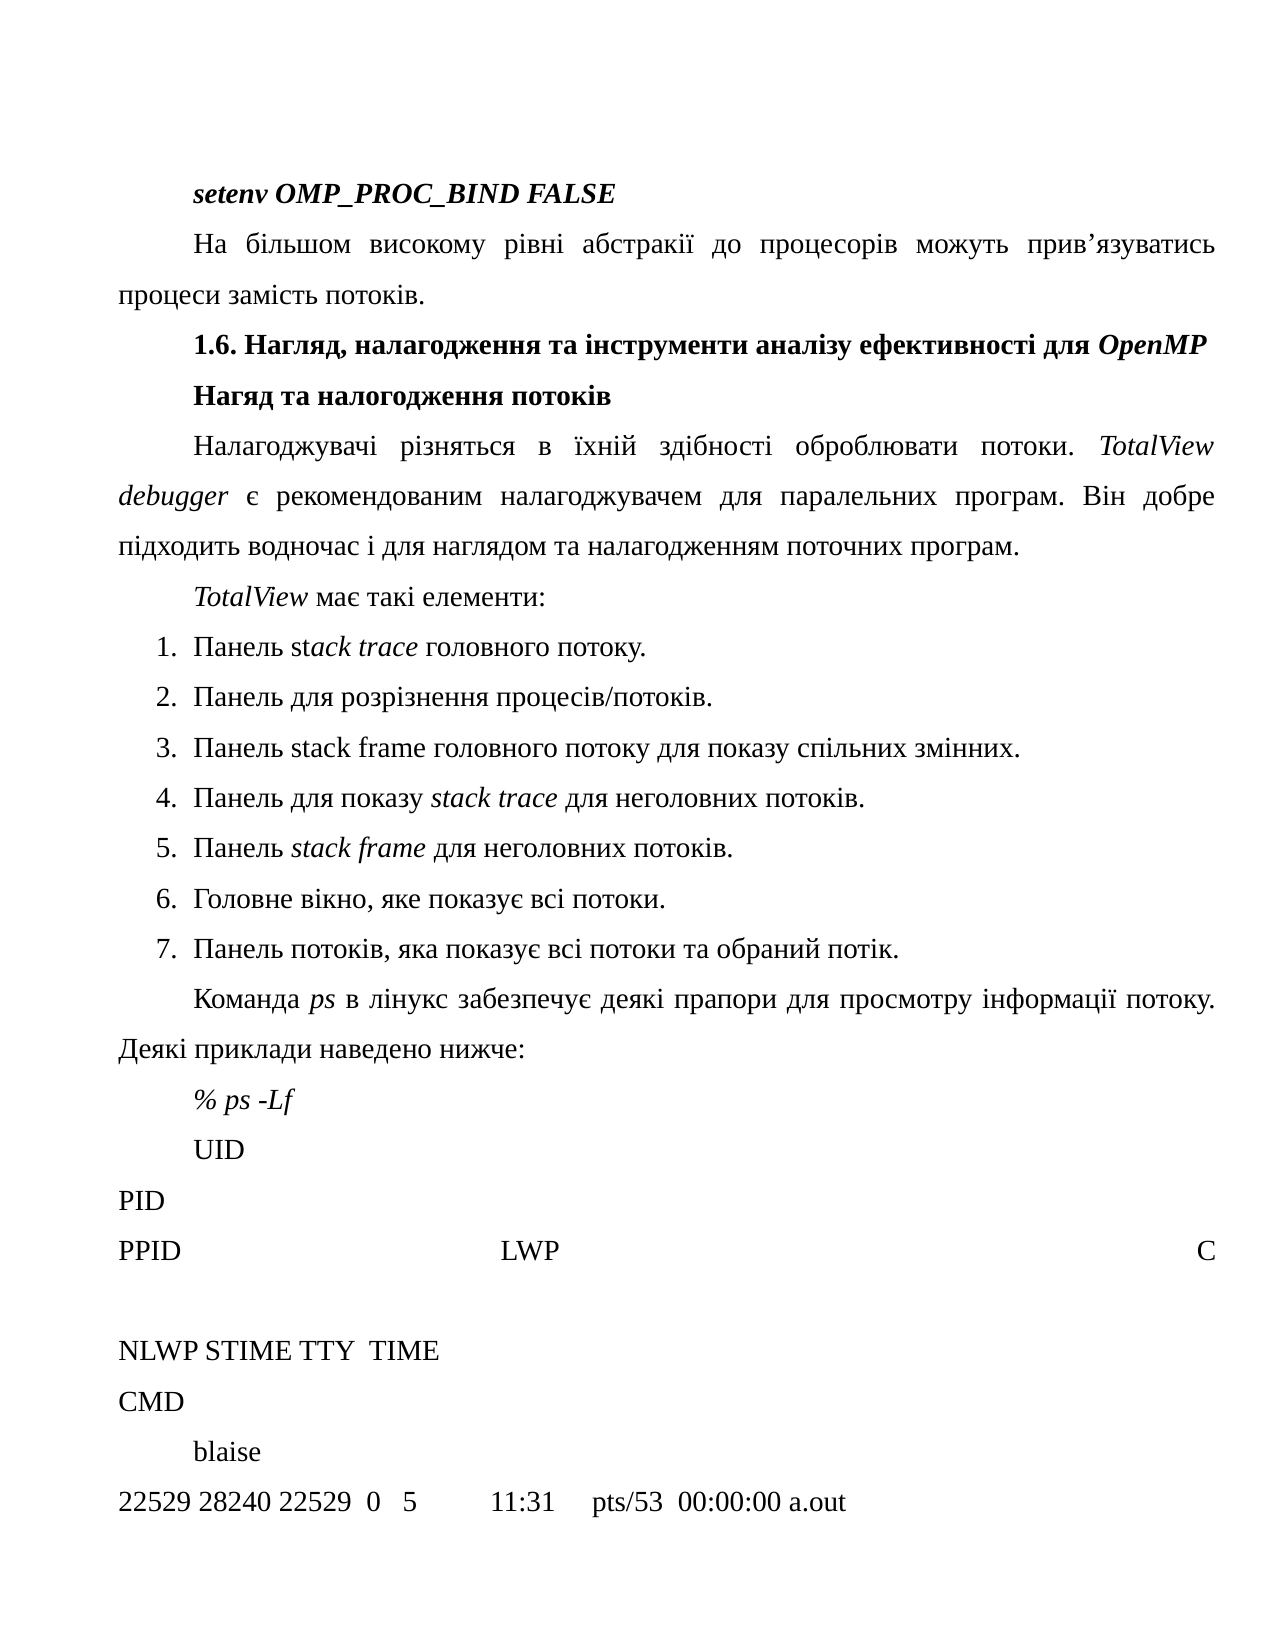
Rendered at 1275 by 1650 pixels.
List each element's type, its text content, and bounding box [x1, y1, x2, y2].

list Панель stack frame головного потоку для показу спільних змінних. [156, 730, 1216, 763]
text На більшом високому рівні абстракії до процесорів можуть прив’язуватись процеси замість потоків. [118, 227, 1216, 311]
text Налагоджувачі різняться в їхній здібності оброблювати потоки. TotalView debugger є рекомендованим налагоджувачем для паралельних програм. Він добре підходить водночас і для наглядом та налагодженням поточних програм. [118, 428, 1216, 562]
list Панель для розрізнення процесів/потоків. [156, 679, 1216, 713]
list Панель потоків, яка показує всі потоки та обраний потік. [156, 931, 1216, 964]
text 1.6. Нагляд, налагодження та інструменти аналізу ефективності для OpenMP [118, 327, 1216, 361]
text Команда ps в лінукс забезпечує деякі прапори для просмотру інформації потоку. Деякі приклади наведено нижче: [118, 981, 1216, 1065]
text setenv OMP_PROC_BIND FALSE [118, 176, 1216, 210]
text blaise 22529 28240 22529 0 5 11:31 pts/53 00:00:00 a.out [118, 1434, 1216, 1518]
text Нагяд та налогодження потоків [118, 378, 1216, 411]
list Панель для показу stack trace для неголовних потоків. [156, 780, 1216, 814]
text TotalView має такі елементи: [118, 579, 1216, 612]
text UID PID PPID LWP C NLWP STIME TTY TIME CMD [118, 1132, 1216, 1417]
text % ps -Lf [118, 1082, 1216, 1116]
list Головне вікно, яке показує всі потоки. [156, 881, 1216, 914]
list Панель stack frame для неголовних потоків. [156, 830, 1216, 864]
list Панель stack trace головного потоку. [156, 629, 1216, 663]
